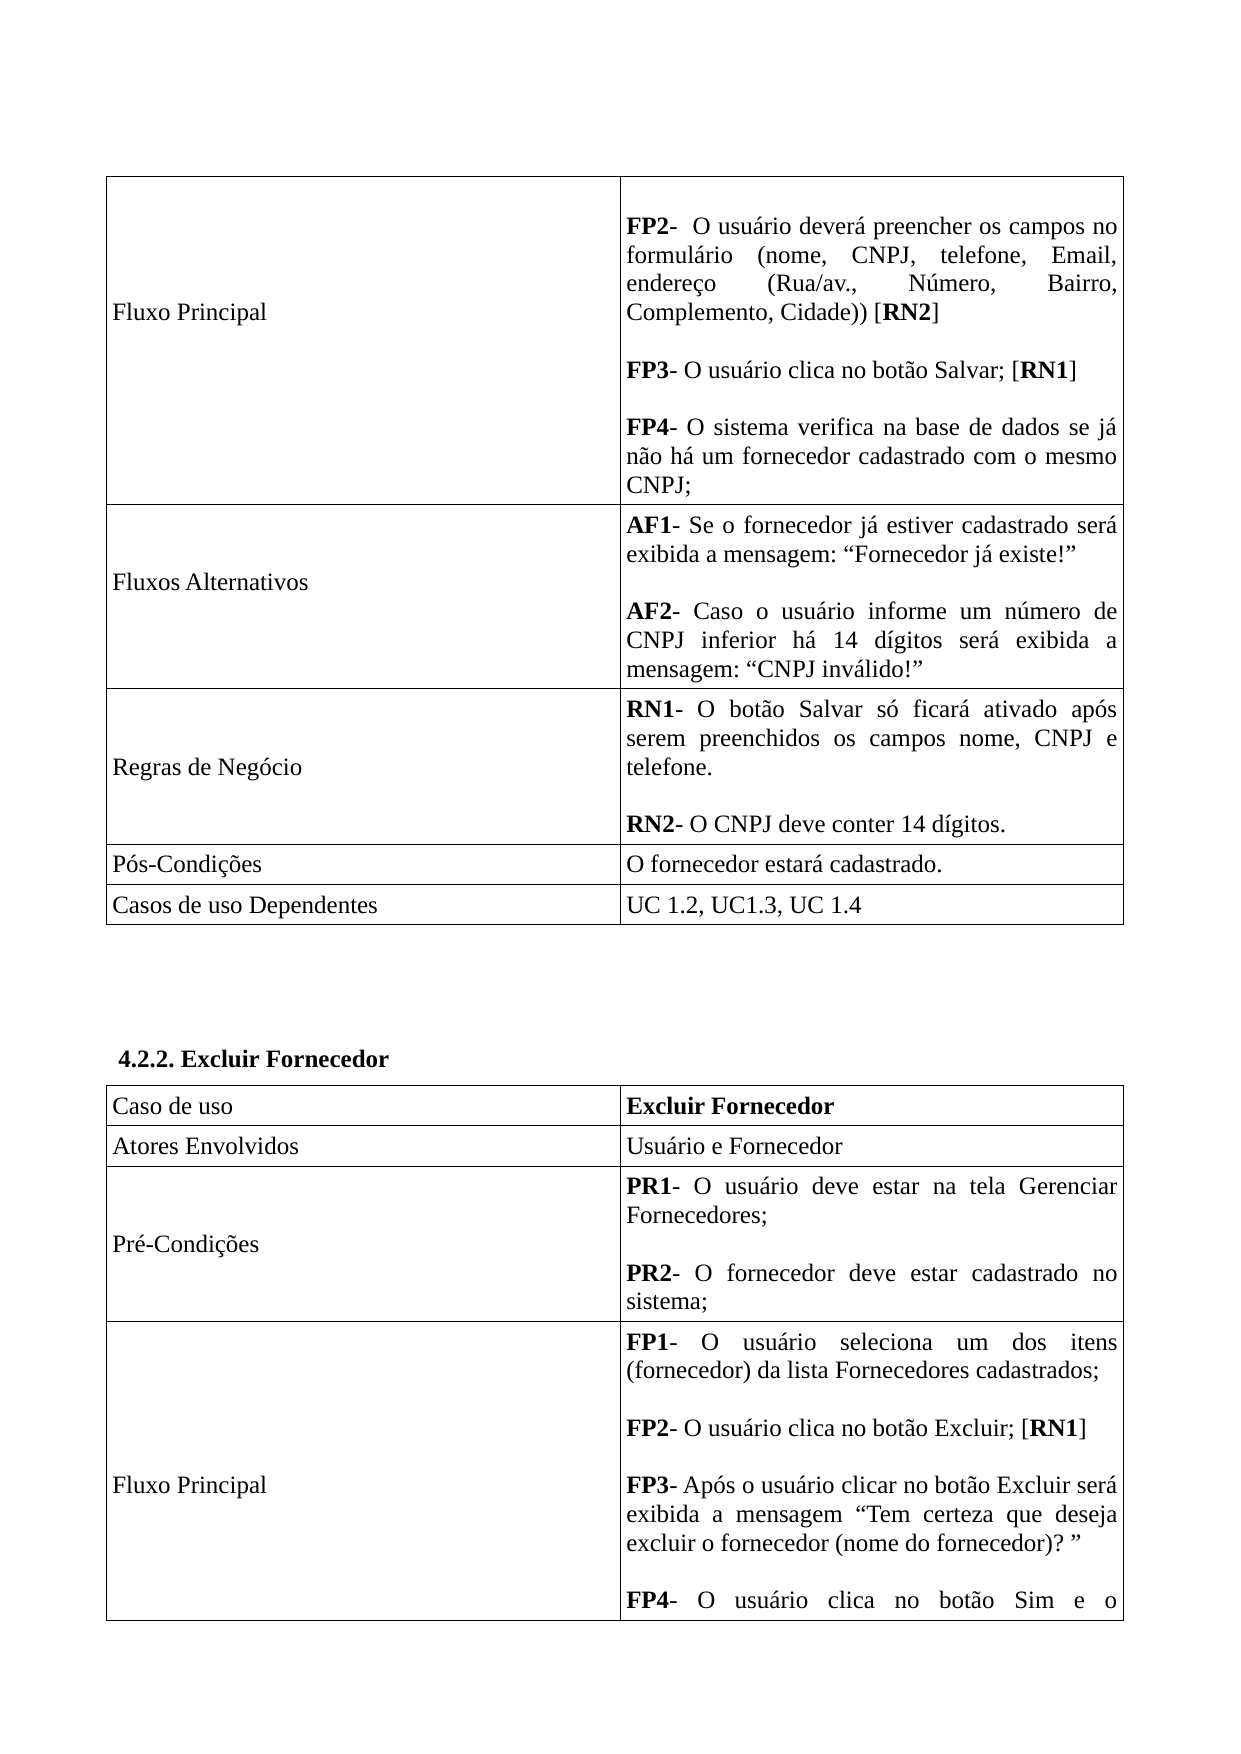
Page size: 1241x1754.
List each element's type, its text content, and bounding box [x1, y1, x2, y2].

table_cell PR1- O usuário deve estar na tela Gerenciar Fornecedores; PR2- O fornecedor deve estar cadastrado no sistema; [621, 1167, 1123, 1321]
table_cell Pós-Condições [107, 845, 620, 884]
table_cell Atores Envolvidos [107, 1126, 620, 1166]
table_cell FP2- O usuário deverá preencher os campos no formulário (nome, CNPJ, telefone, Email, endereço (Rua/av., Número, Bairro, Complemento, Cidade)) [RN2] FP3- O usuário clica no botão Salvar; [RN1] FP4- O sistema verifica na base de dados se já não há um fornecedor cadastrado com o mesmo CNPJ; [621, 177, 1123, 504]
table_header Caso de uso [107, 1086, 620, 1125]
table_cell Regras de Negócio [107, 689, 620, 843]
table_cell Fluxo Principal [107, 177, 620, 504]
table_cell Pré-Condições [107, 1167, 620, 1321]
table_cell Fluxo Principal [107, 1322, 620, 1620]
table_cell Fluxos Alternativos [107, 505, 620, 688]
table_cell Casos de uso Dependentes [107, 885, 620, 924]
table_cell FP1- O usuário seleciona um dos itens (fornecedor) da lista Fornecedores cadastrados; FP2- O usuário clica no botão Excluir; [RN1] FP3- Após o usuário clicar no botão Excluir será exibida a mensagem “Tem certeza que deseja excluir o fornecedor (nome do fornecedor)? ” FP4- O usuário clica no botão Sim e o [621, 1322, 1123, 1620]
table_cell AF1- Se o fornecedor já estiver cadastrado será exibida a mensagem: “Fornecedor já existe!” AF2- Caso o usuário informe um número de CNPJ inferior há 14 dígitos será exibida a mensagem: “CNPJ inválido!” [621, 505, 1123, 688]
table_cell O fornecedor estará cadastrado. [621, 845, 1123, 884]
table_cell Usuário e Fornecedor [621, 1126, 1123, 1166]
table_cell UC 1.2, UC1.3, UC 1.4 [621, 885, 1123, 924]
table_header Excluir Fornecedor [621, 1086, 1123, 1125]
table_cell RN1- O botão Salvar só ficará ativado após serem preenchidos os campos nome, CNPJ e telefone. RN2- O CNPJ deve conter 14 dígitos. [621, 689, 1123, 843]
subtitle 4.2.2. Excluir Fornecedor [118, 1044, 1122, 1072]
